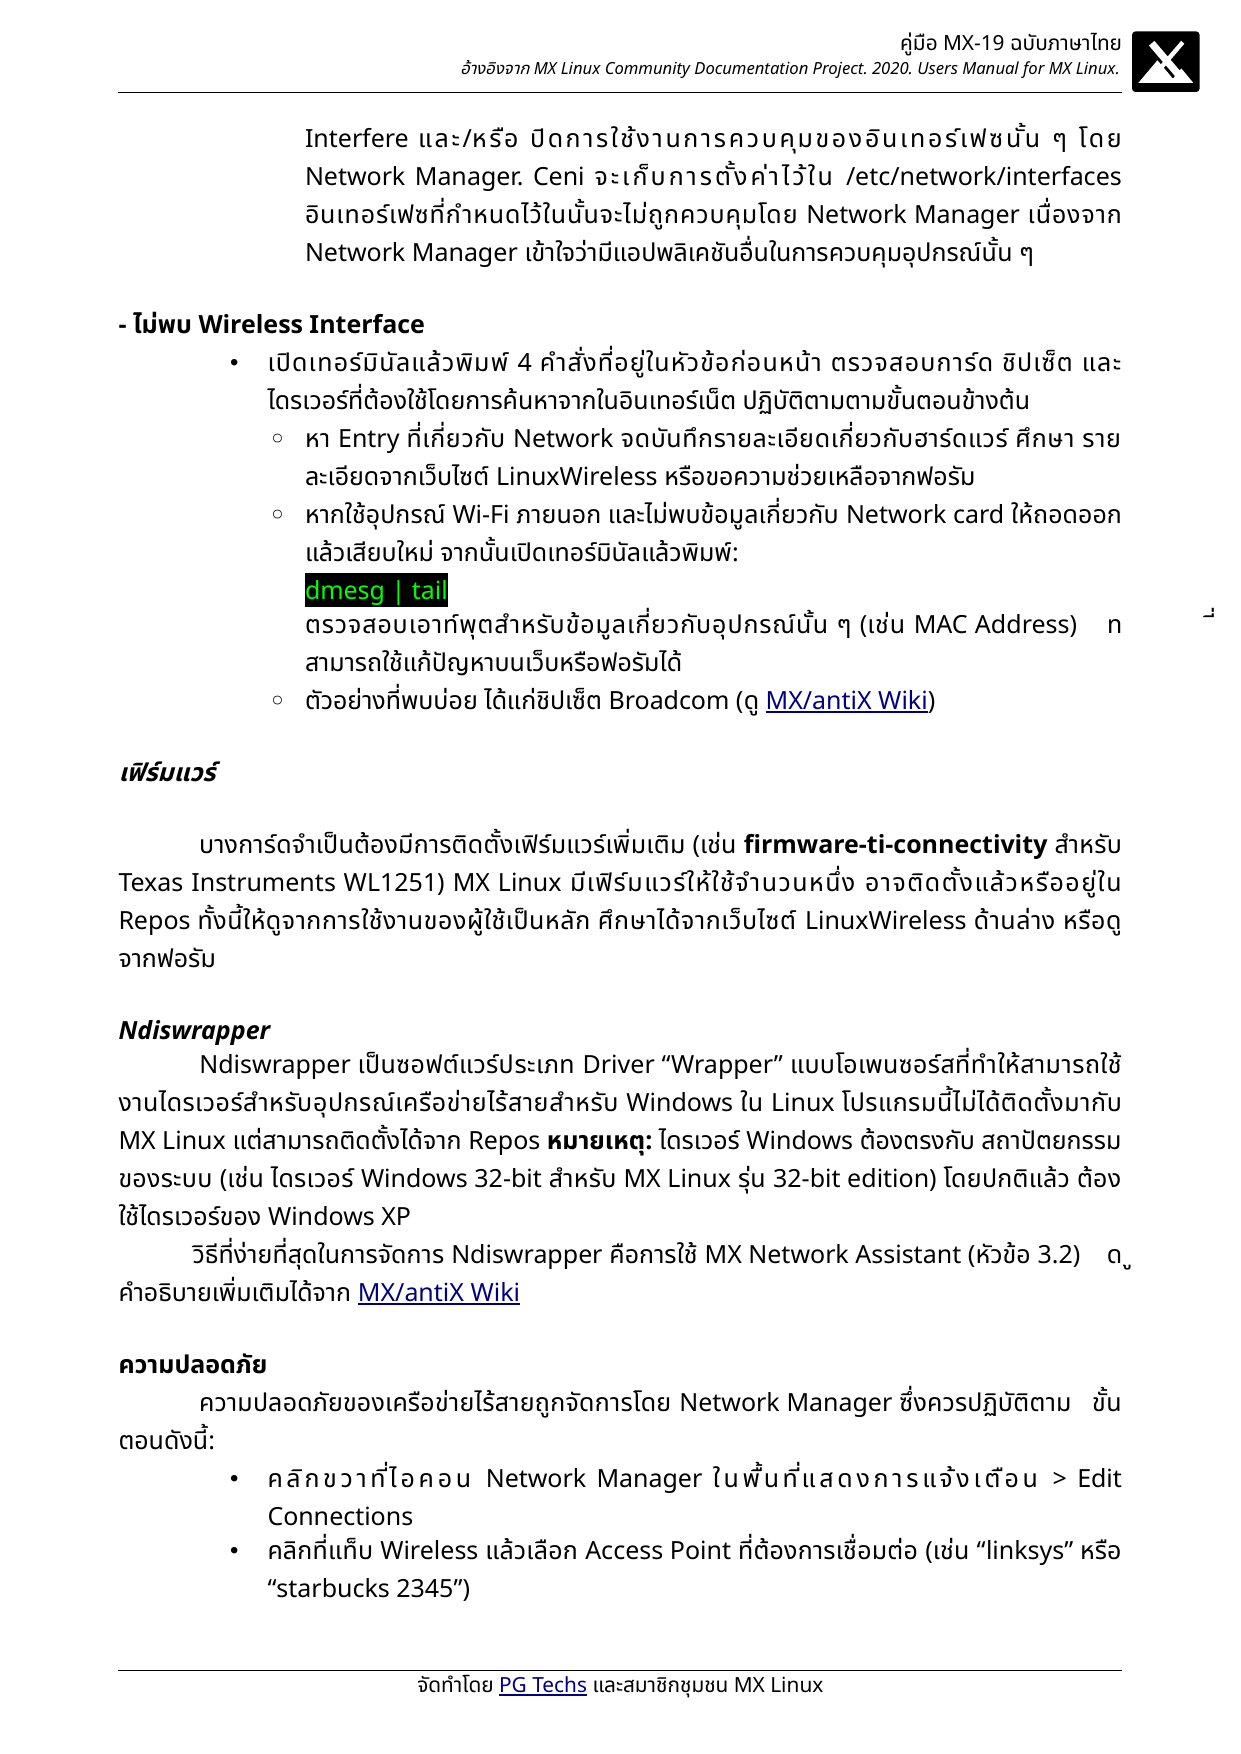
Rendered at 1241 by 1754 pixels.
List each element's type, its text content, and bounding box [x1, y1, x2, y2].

list Interfere และ/หรือ ปิดการใช้งานการควบคุมของอินเทอร์เฟซนั้น ๆ โดย Network Manager. Ceni จะเก็บการตั้งค่าไว้ใน /etc/network/interfaces อินเทอร์เฟซที่กำหนดไว้ในนั้นจะไม่ถูกควบคุมโดย Network Manager เนื่องจาก Network Manager เข้าใจว่ามีแอปพลิเคชันอื่นในการควบคุมอุปกรณ์นั้น ๆ [267, 121, 1122, 273]
list หา Entry ที่เกี่ยวกับ Network จดบันทึกรายละเอียดเกี่ยวกับฮาร์ดแวร์ ศึกษา รายละเอียดจากเว็บไซต์ LinuxWireless หรือขอความช่วยเหลือจากฟอรัม [267, 421, 1122, 497]
list dmesg | tail [267, 573, 1122, 607]
list ตรวจสอบเอาท์พุตสำหรับข้อมูลเกี่ยวกับอุปกรณ์นั้น ๆ (เช่น MAC Address) ที่สามารถใช้แก้ปัญหาบนเว็บหรือฟอรัมได้ [267, 607, 1122, 682]
text - ไม่พบ Wireless Interface [118, 307, 1122, 345]
list หากใช้อุปกรณ์ Wi-Fi ภายนอก และไม่พบข้อมูลเกี่ยวกับ Network card ให้ถอดออกแล้วเสียบใหม่ จากนั้นเปิดเทอร์มินัลแล้วพิมพ์: [267, 497, 1122, 573]
list ตัวอย่างที่พบบ่อย ได้แก่ชิปเซ็ต Broadcom (ดู MX/antiX Wiki) [267, 682, 1122, 721]
list เปิดเทอร์มินัลแล้วพิมพ์ 4 คำสั่งที่อยู่ในหัวข้อก่อนหน้า ตรวจสอบการ์ด ชิปเซ็ต และไดรเวอร์ที่ต้องใช้โดยการค้นหาจากในอินเทอร์เน็ต ปฏิบัติตามตามขั้นตอนข้างต้น [230, 345, 1122, 421]
list คลิกที่แท็บ Wireless แล้วเลือก Access Point ที่ต้องการเชื่อมต่อ (เช่น “linksys” หรือ “starbucks 2345”) [230, 1533, 1122, 1609]
text ความปลอดภัย [118, 1347, 1122, 1384]
text บางการ์ดจำเป็นต้องมีการติดตั้งเฟิร์มแวร์เพิ่มเติม (เช่น firmware-ti-connectivity สำหรับ Texas Instruments WL1251) MX Linux มีเฟิร์มแวร์ให้ใช้จำนวนหนึ่ง อาจติดตั้งแล้วหรืออยู่ใน Repos ทั้งนี้ให้ดูจากการใช้งานของผู้ใช้เป็นหลัก ศึกษาได้จากเว็บไซต์ LinuxWireless ด้านล่าง หรือดูจากฟอรัม [118, 826, 1122, 978]
text Ndiswrapper เป็นซอฟต์แวร์ประเภท Driver “Wrapper” แบบโอเพนซอร์สที่ทำให้สามารถใช้งานไดรเวอร์สำหรับอุปกรณ์เครือข่ายไร้สายสำหรับ Windows ใน Linux โปรแกรมนี้ไม่ได้ติดตั้งมากับ MX Linux แต่สามารถติดตั้งได้จาก Repos หมายเหตุ: ไดรเวอร์ Windows ต้องตรงกับ สถาปัตยกรรมของระบบ (เช่น ไดรเวอร์ Windows 32-bit สำหรับ MX Linux รุ่น 32-bit edition) โดยปกติแล้ว ต้องใช้ไดรเวอร์ของ Windows XP [118, 1046, 1122, 1237]
text เฟิร์มแวร์ [118, 754, 1122, 792]
text Ndiswrapper [118, 1012, 1122, 1046]
text วิธีที่ง่ายที่สุดในการจัดการ Ndiswrapper คือการใช้ MX Network Assistant (หัวข้อ 3.2) ดูคำอธิบายเพิ่มเติมได้จาก MX/antiX Wiki [118, 1237, 1122, 1313]
text ความปลอดภัยของเครือข่ายไร้สายถูกจัดการโดย Network Manager ซึ่งควรปฏิบัติตาม ขั้นตอนดังนี้: [118, 1384, 1122, 1461]
list คลิกขวาที่ไอคอน Network Manager ในพื้นที่แสดงการแจ้งเตือน > Edit Connections [230, 1461, 1122, 1533]
